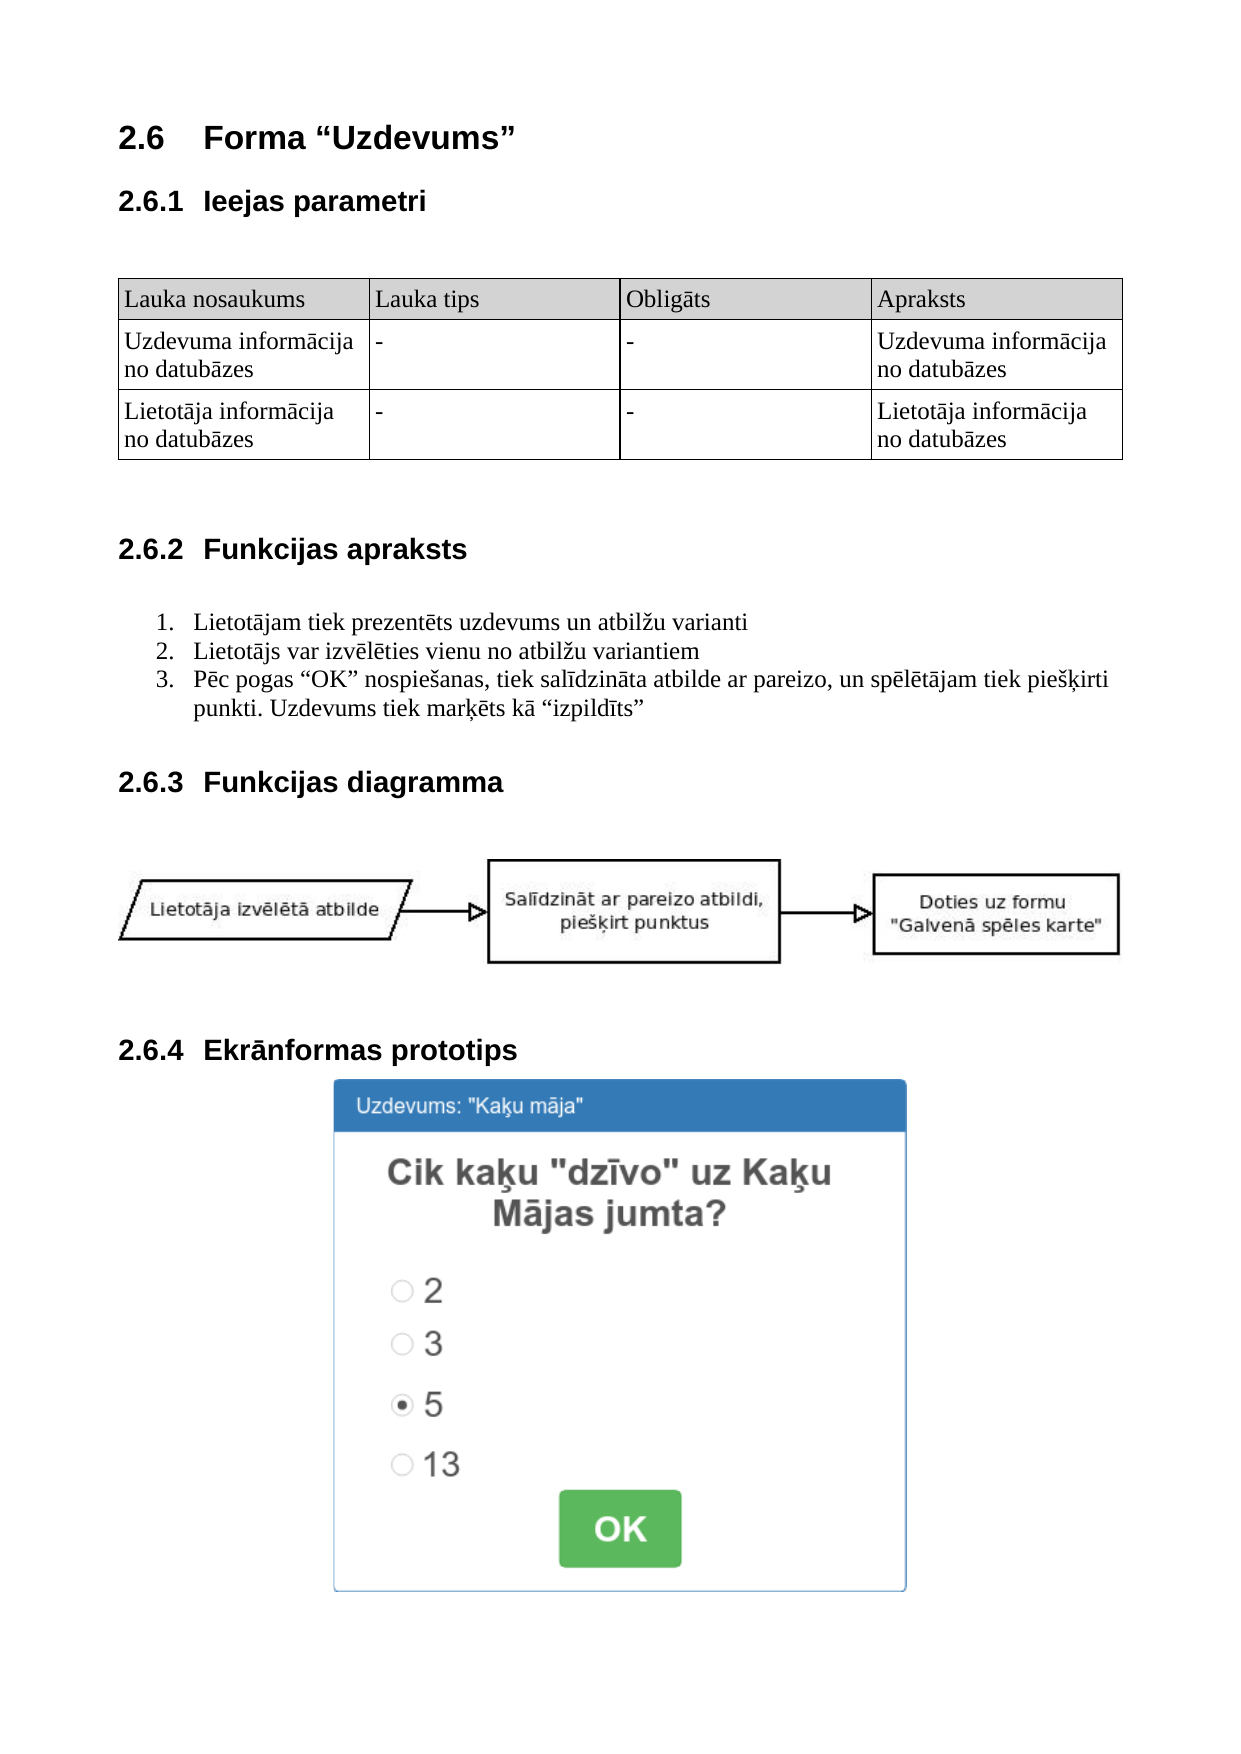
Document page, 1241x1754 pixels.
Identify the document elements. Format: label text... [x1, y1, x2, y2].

table_header Lauka nosaukums [119, 279, 369, 319]
list Pēc pogas “OK” nospiešanas, tiek salīdzināta atbilde ar pareizo, un spēlētājam tiek piešķirti punkti. Uzdevums tiek marķēts kā “izpildīts” [156, 664, 1122, 722]
table_cell - [370, 390, 619, 459]
table_cell Lietotāja informācija no datubāzes [119, 390, 369, 459]
subtitle Funkcijas apraksts [118, 532, 1122, 566]
list Lietotājam tiek prezentēts uzdevums un atbilžu varianti [156, 607, 1122, 636]
table_header Lauka tips [370, 279, 619, 319]
table_cell - [621, 320, 871, 389]
table_cell Uzdevuma informācija no datubāzes [119, 320, 369, 389]
table_header Apraksts [872, 279, 1122, 319]
table_cell - [370, 320, 619, 389]
subtitle Ieejas parametri [118, 184, 1122, 218]
table_header Obligāts [621, 279, 871, 319]
table_cell - [621, 390, 871, 459]
picture [118, 859, 1123, 967]
subtitle Forma “Uzdevums” [118, 118, 1122, 157]
list Lietotājs var izvēlēties vienu no atbilžu variantiem [156, 636, 1122, 664]
subtitle Ekrānformas prototips [118, 1033, 1122, 1067]
picture [333, 1079, 907, 1592]
subtitle Funkcijas diagramma [118, 765, 1122, 799]
table_cell Uzdevuma informācija no datubāzes [872, 320, 1122, 389]
table_cell Lietotāja informācija no datubāzes [872, 390, 1122, 459]
